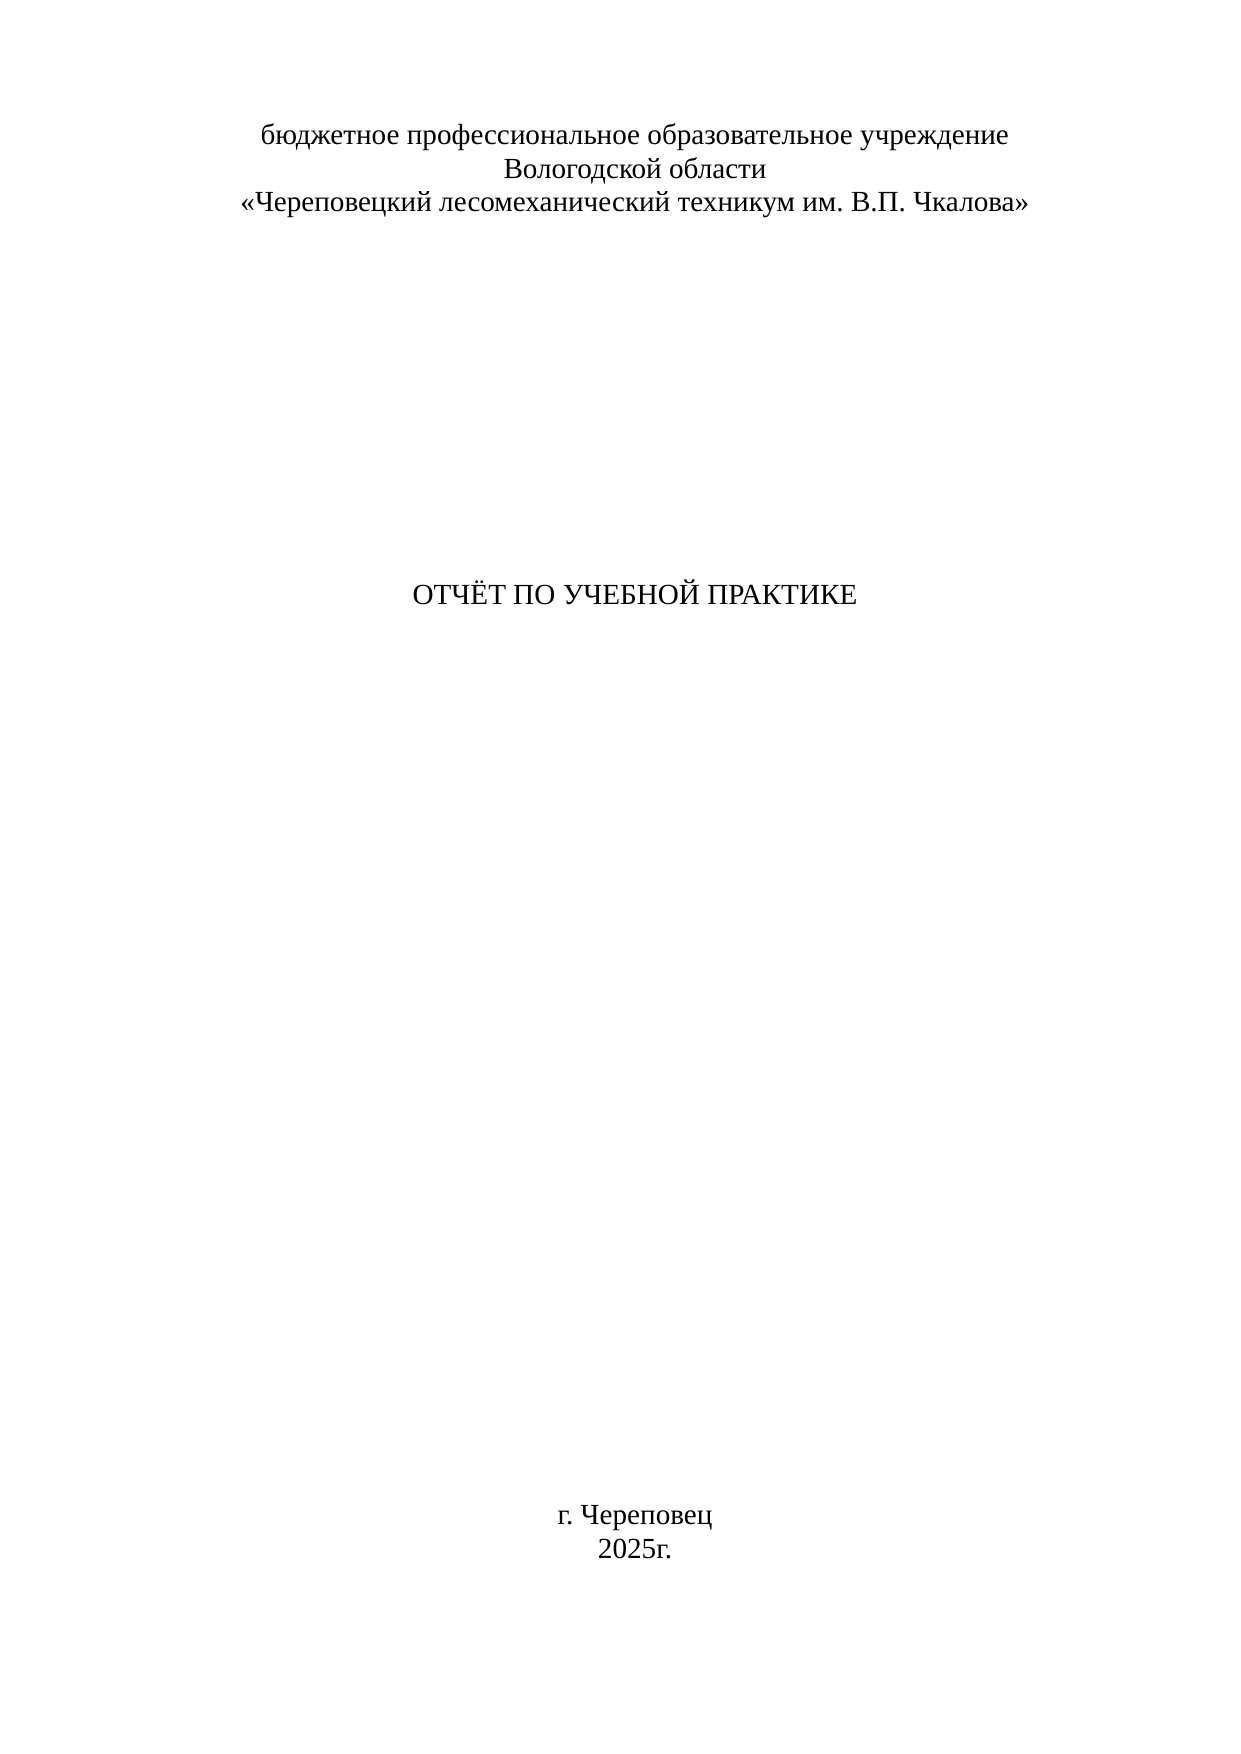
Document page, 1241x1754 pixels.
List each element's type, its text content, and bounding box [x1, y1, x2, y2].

text г. Череповец [118, 1497, 1152, 1531]
text «Череповецкий лесомеханический техникум им. В.П. Чкалова» [118, 184, 1152, 218]
text ОТЧЁТ ПО УЧЕБНОЙ ПРАКТИКЕ [118, 577, 1152, 611]
text бюджетное профессиональное образовательное учреждение [118, 117, 1152, 151]
text Вологодской области [118, 151, 1152, 184]
text 2025г. [118, 1531, 1152, 1564]
